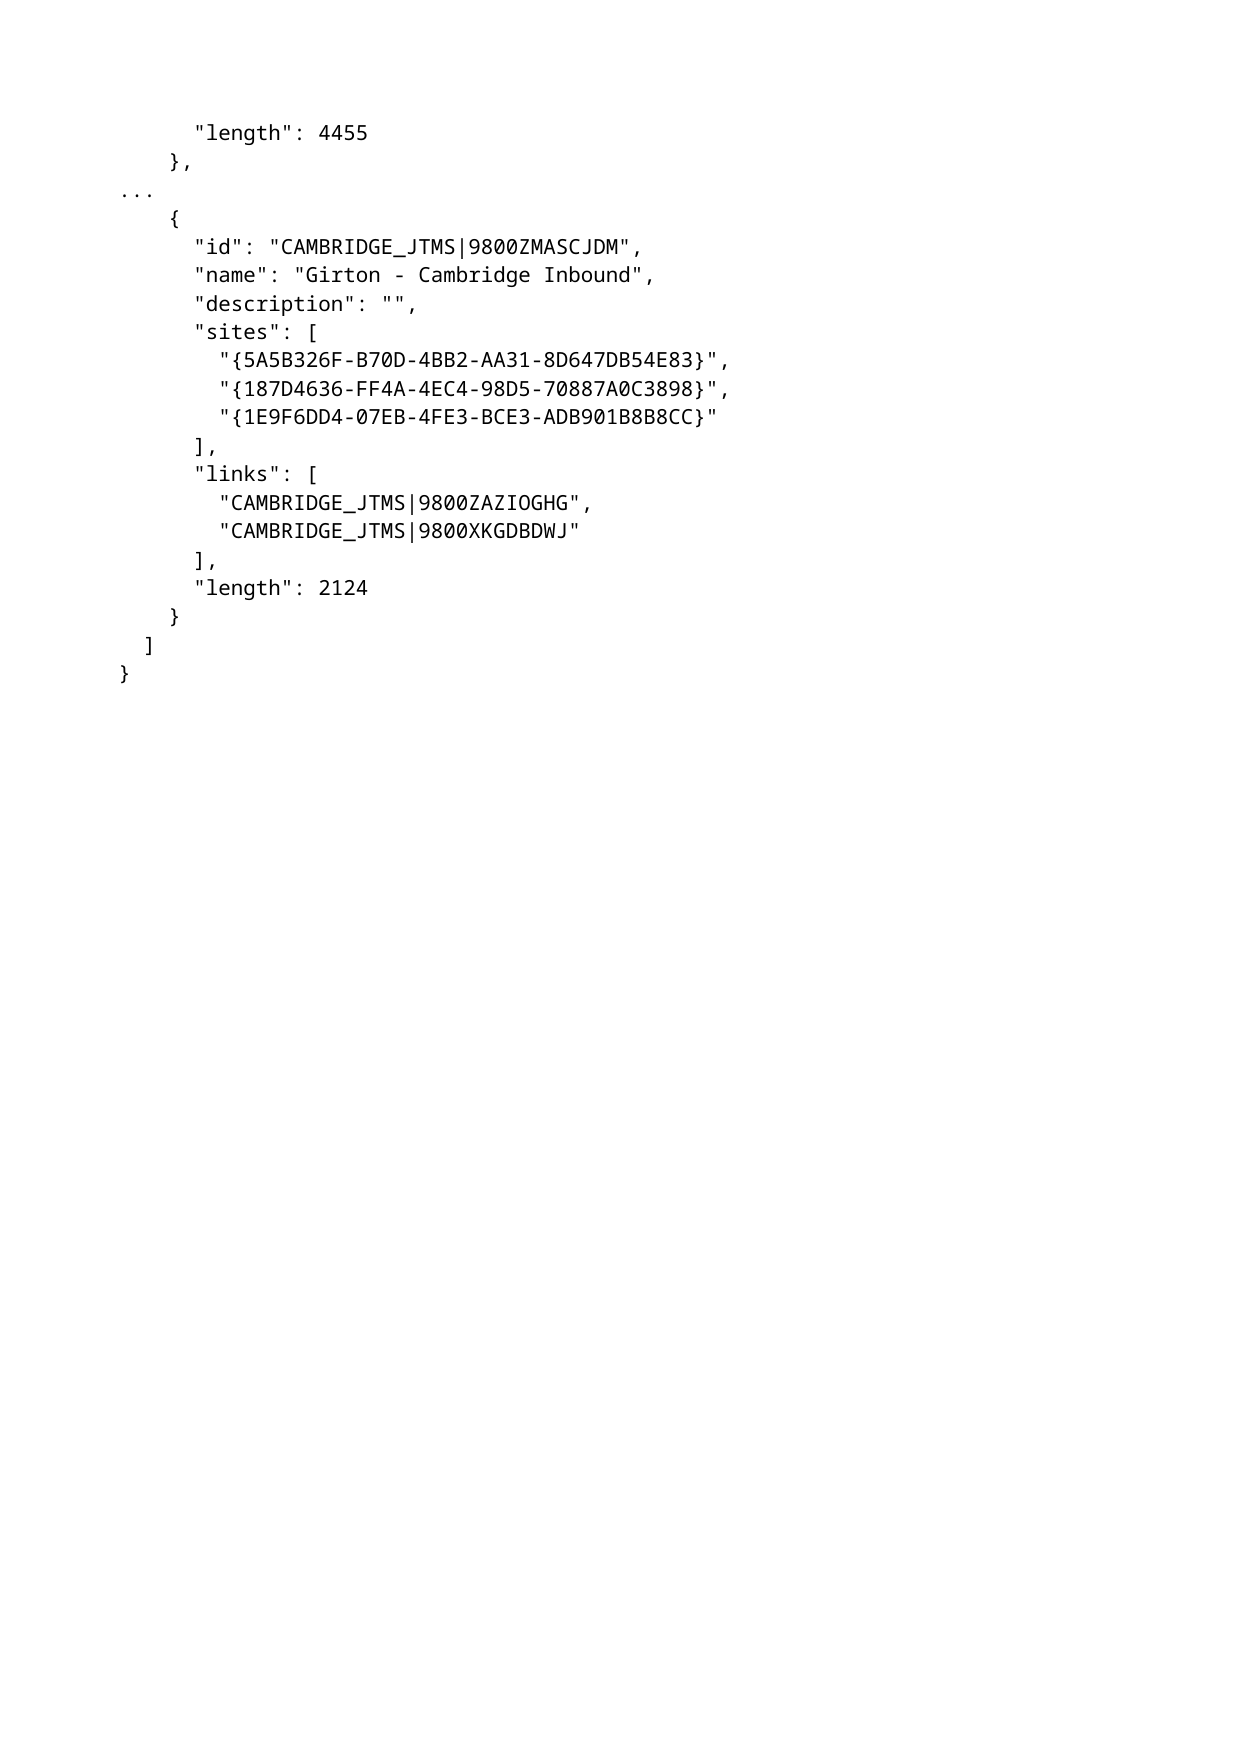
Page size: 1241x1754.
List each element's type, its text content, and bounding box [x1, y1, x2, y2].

text "{5A5B326F-B70D-4BB2-AA31-8D647DB54E83}", [118, 346, 1122, 374]
text "links": [ [118, 459, 1122, 488]
text "length": 2124 [118, 573, 1122, 602]
text "description": "", [118, 289, 1122, 317]
text ... [118, 175, 1122, 203]
text }, [118, 147, 1122, 175]
text ] [118, 630, 1122, 658]
text "length": 4455 [118, 118, 1122, 147]
text "sites": [ [118, 317, 1122, 346]
text ], [118, 545, 1122, 573]
text "id": "CAMBRIDGE_JTMS|9800ZMASCJDM", [118, 232, 1122, 260]
text ], [118, 431, 1122, 459]
text "name": "Girton - Cambridge Inbound", [118, 260, 1122, 289]
text } [118, 602, 1122, 630]
text "{1E9F6DD4-07EB-4FE3-BCE3-ADB901B8B8CC}" [118, 402, 1122, 431]
text } [118, 658, 1122, 687]
text "CAMBRIDGE_JTMS|9800ZAZIOGHG", [118, 488, 1122, 516]
text "CAMBRIDGE_JTMS|9800XKGDBDWJ" [118, 516, 1122, 545]
text "{187D4636-FF4A-4EC4-98D5-70887A0C3898}", [118, 374, 1122, 402]
text { [118, 203, 1122, 232]
